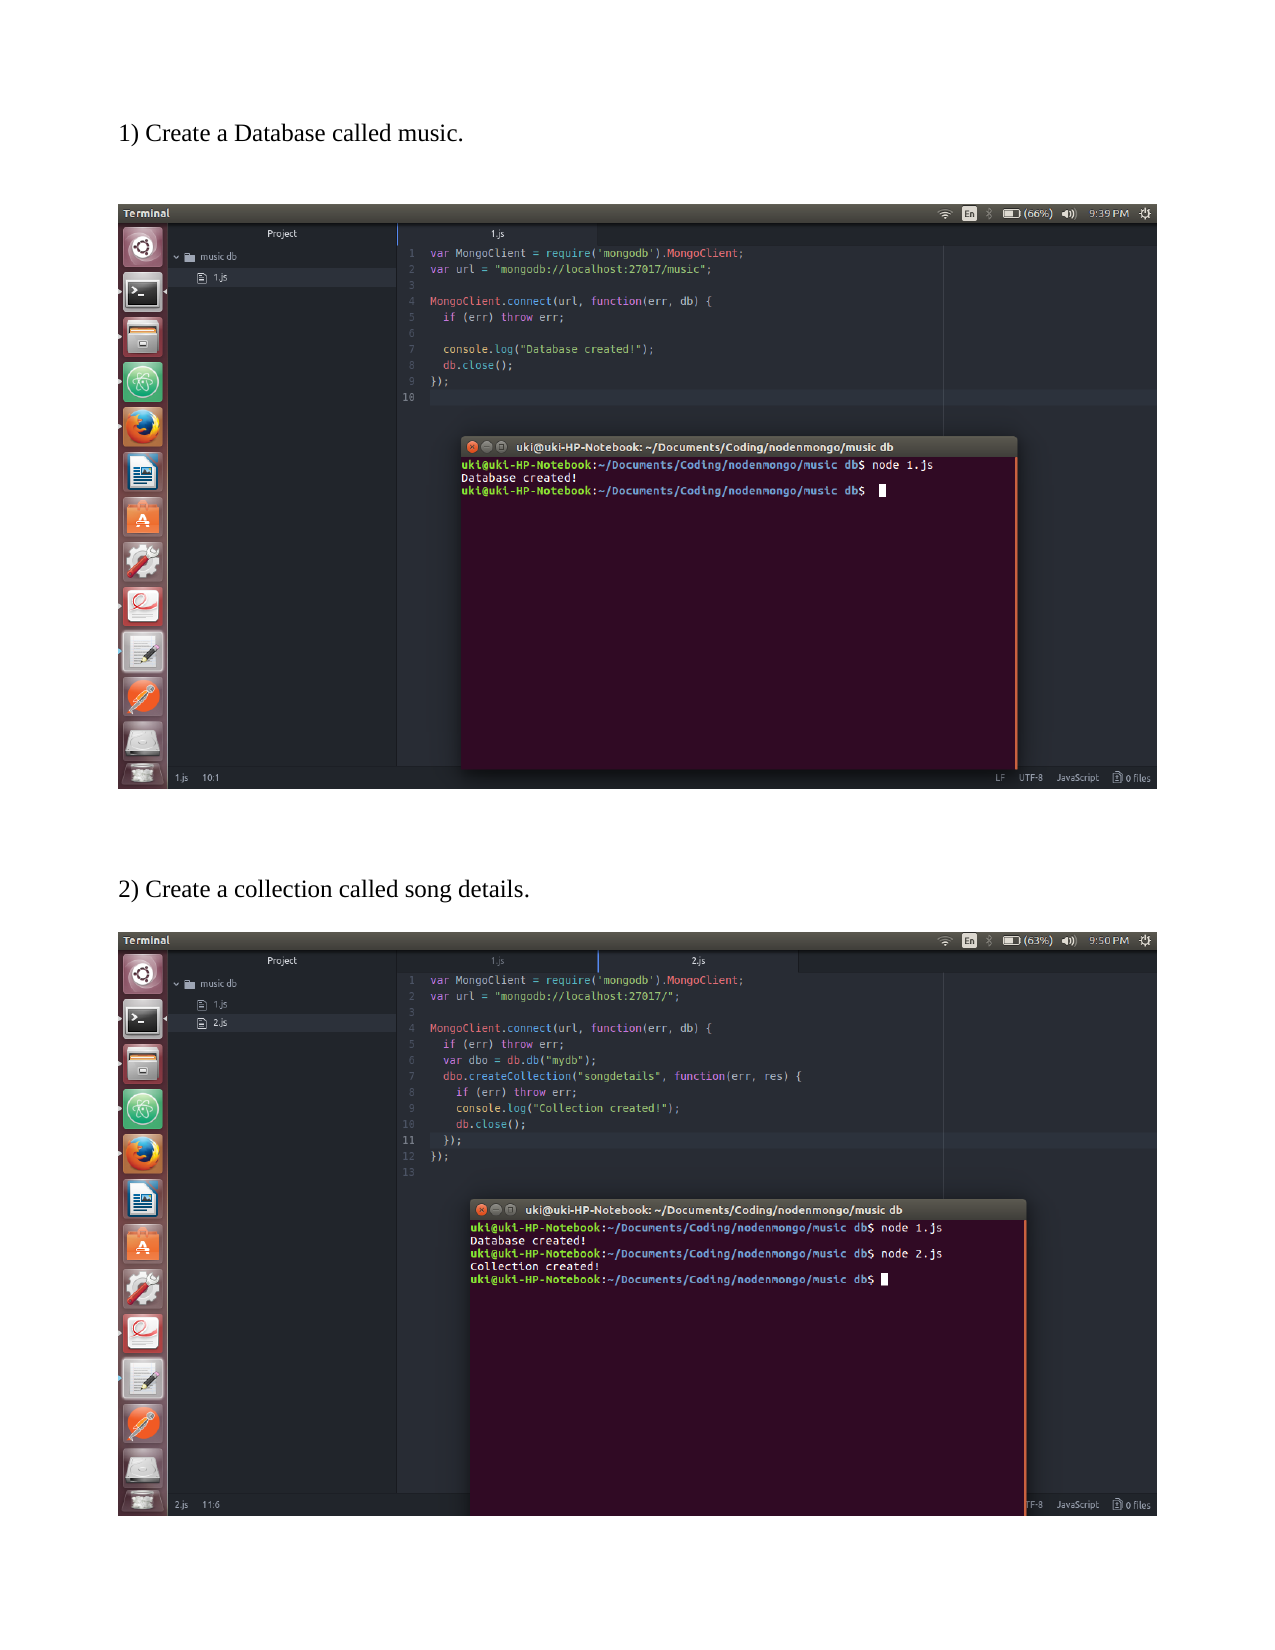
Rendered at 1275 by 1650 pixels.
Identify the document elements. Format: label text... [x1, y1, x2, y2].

picture [118, 932, 1157, 1516]
picture [118, 204, 1157, 789]
text 1) Create a Database called music​. [118, 118, 1157, 147]
text 2) Create a collection called song details​. [118, 874, 1157, 903]
